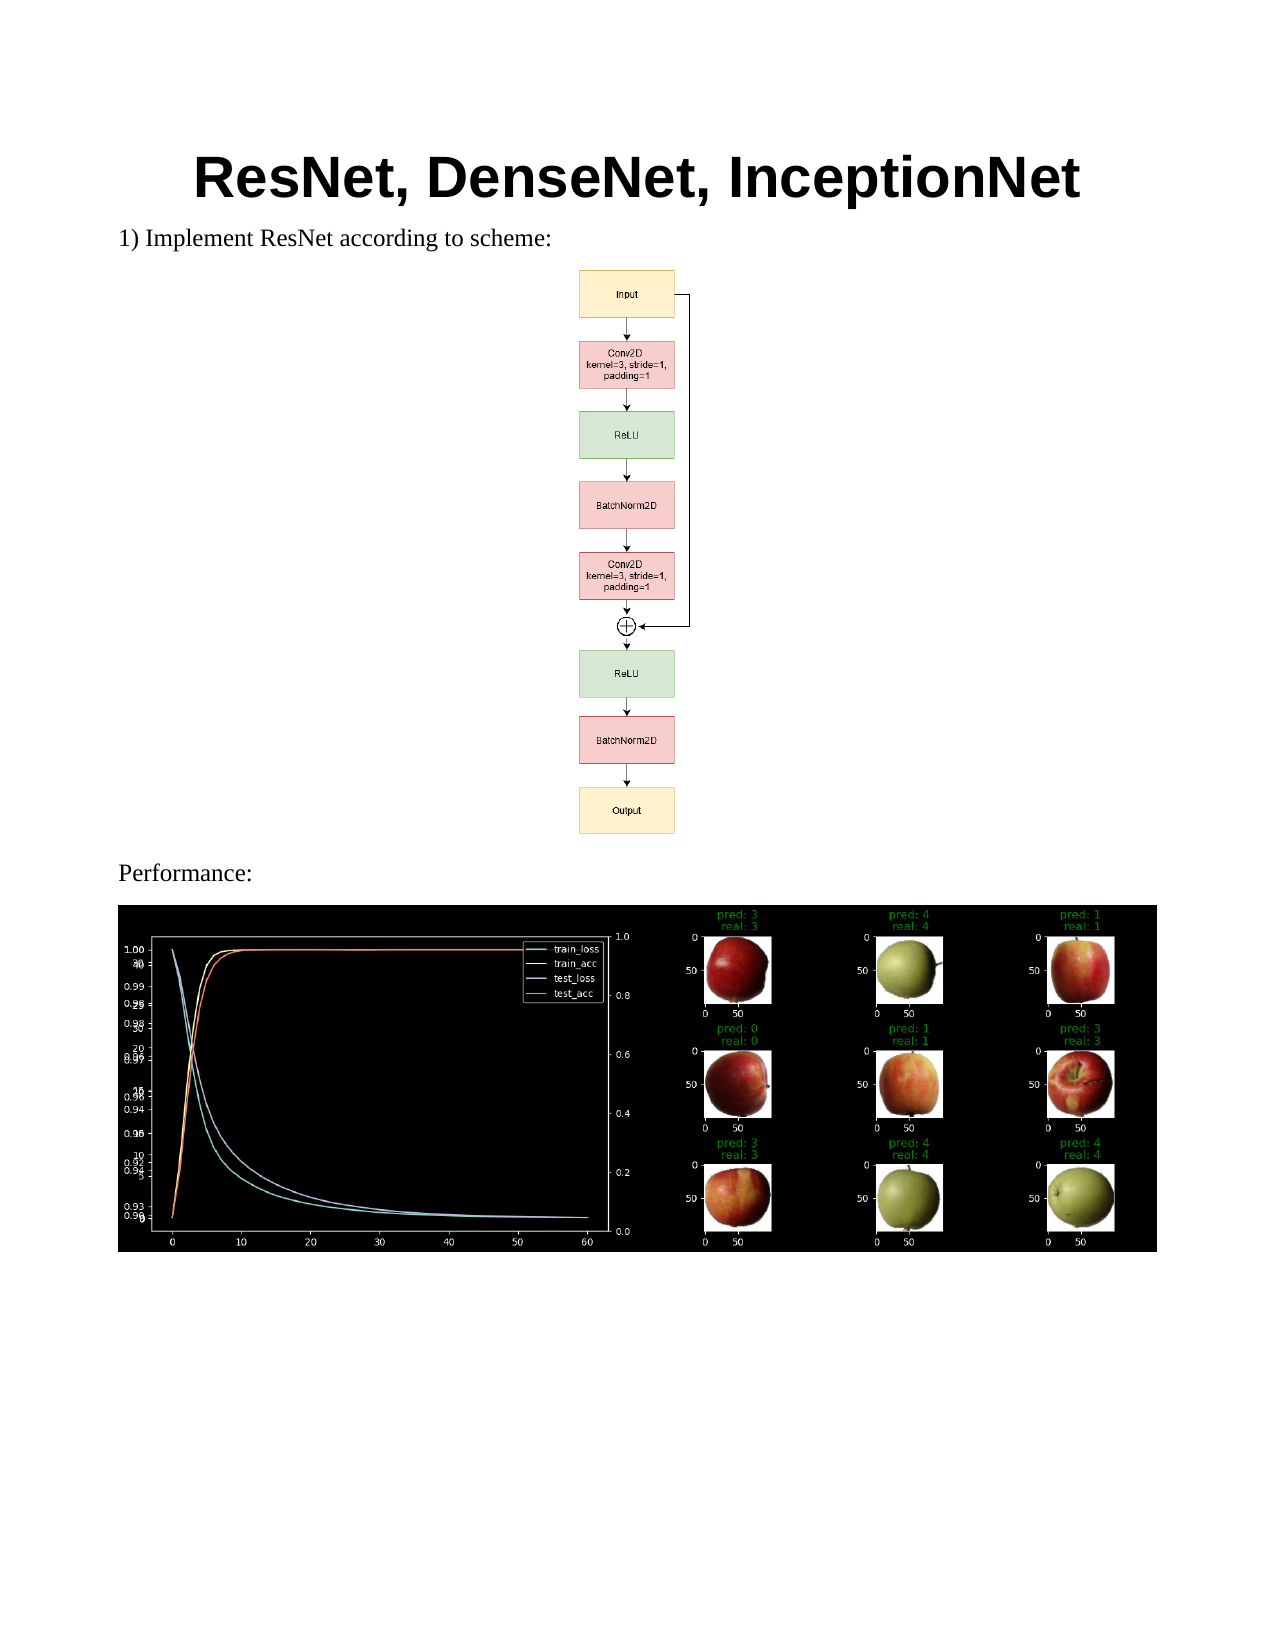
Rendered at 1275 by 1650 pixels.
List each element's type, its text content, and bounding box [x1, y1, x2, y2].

picture [579, 270, 696, 834]
picture [118, 905, 1157, 1252]
text 1) Implement ResNet according to scheme: [118, 223, 1157, 251]
title ResNet, DenseNet, InceptionNet [118, 143, 1157, 210]
text Performance: [118, 858, 1157, 887]
